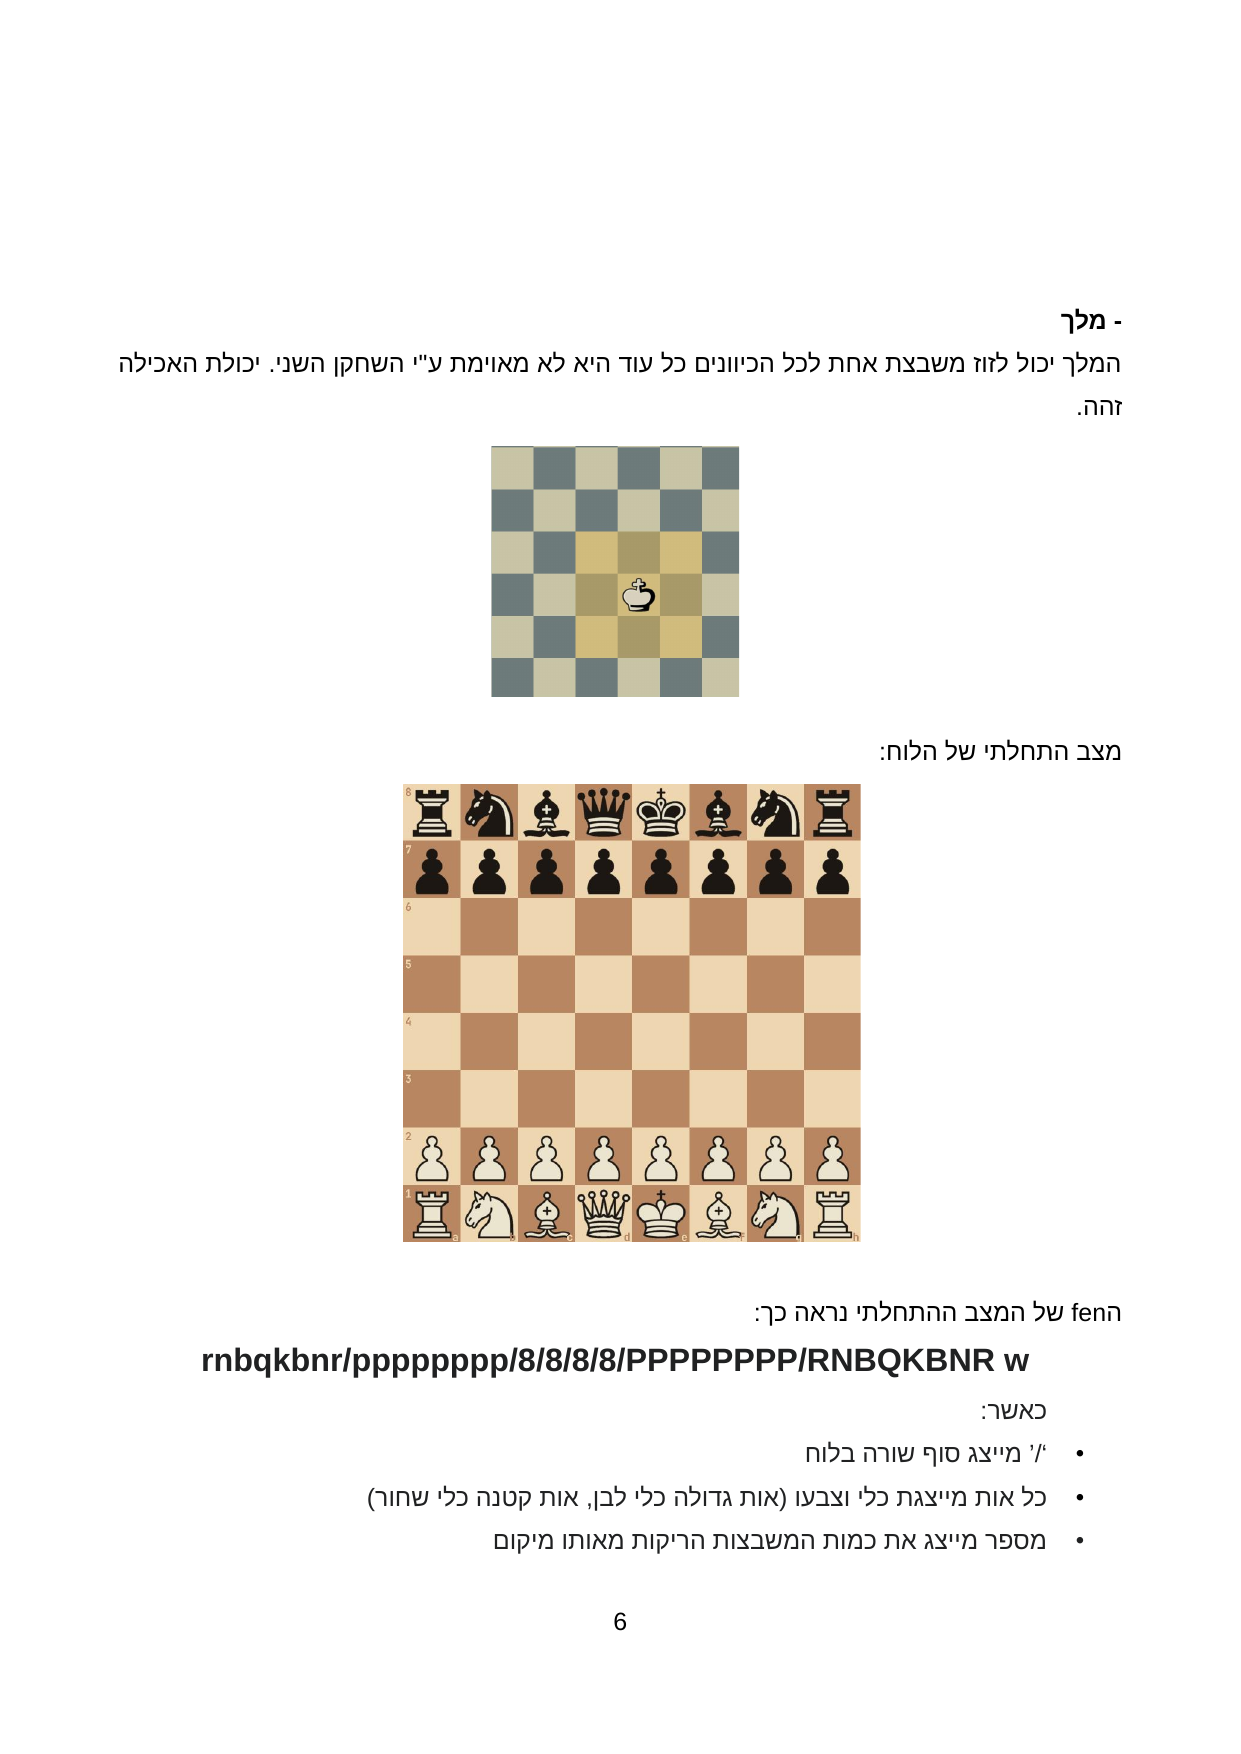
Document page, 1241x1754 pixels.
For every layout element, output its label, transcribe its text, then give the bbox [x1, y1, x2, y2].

text המלך יכול לזוז משבצת אחת לכל הכיוונים כל עוד היא לא מאוימת ע"י השחקן השני. יכולת האכילה זהה. [118, 349, 1122, 421]
text הfen של המצב ההתחלתי נראה כך: [118, 1298, 1122, 1326]
text מצב התחלתי של הלוח: [118, 737, 1122, 766]
text rnbqkbnr/pppppppp/8/8/8/8/PPPPPPPP/RNBQKBNR w [118, 1341, 1122, 1378]
text - מלך [118, 306, 1122, 334]
picture [403, 784, 861, 1242]
list כל אות מייצגת כלי וצבעו (אות גדולה כלי לבן, אות קטנה כלי שחור) [118, 1483, 1084, 1512]
list מספר מייצג את כמות המשבצות הריקות מאותו מיקום [118, 1526, 1084, 1555]
picture [491, 446, 740, 697]
list ‘/’ מייצג סוף שורה בלוח [118, 1439, 1084, 1468]
list כאשר: [118, 1396, 1084, 1425]
